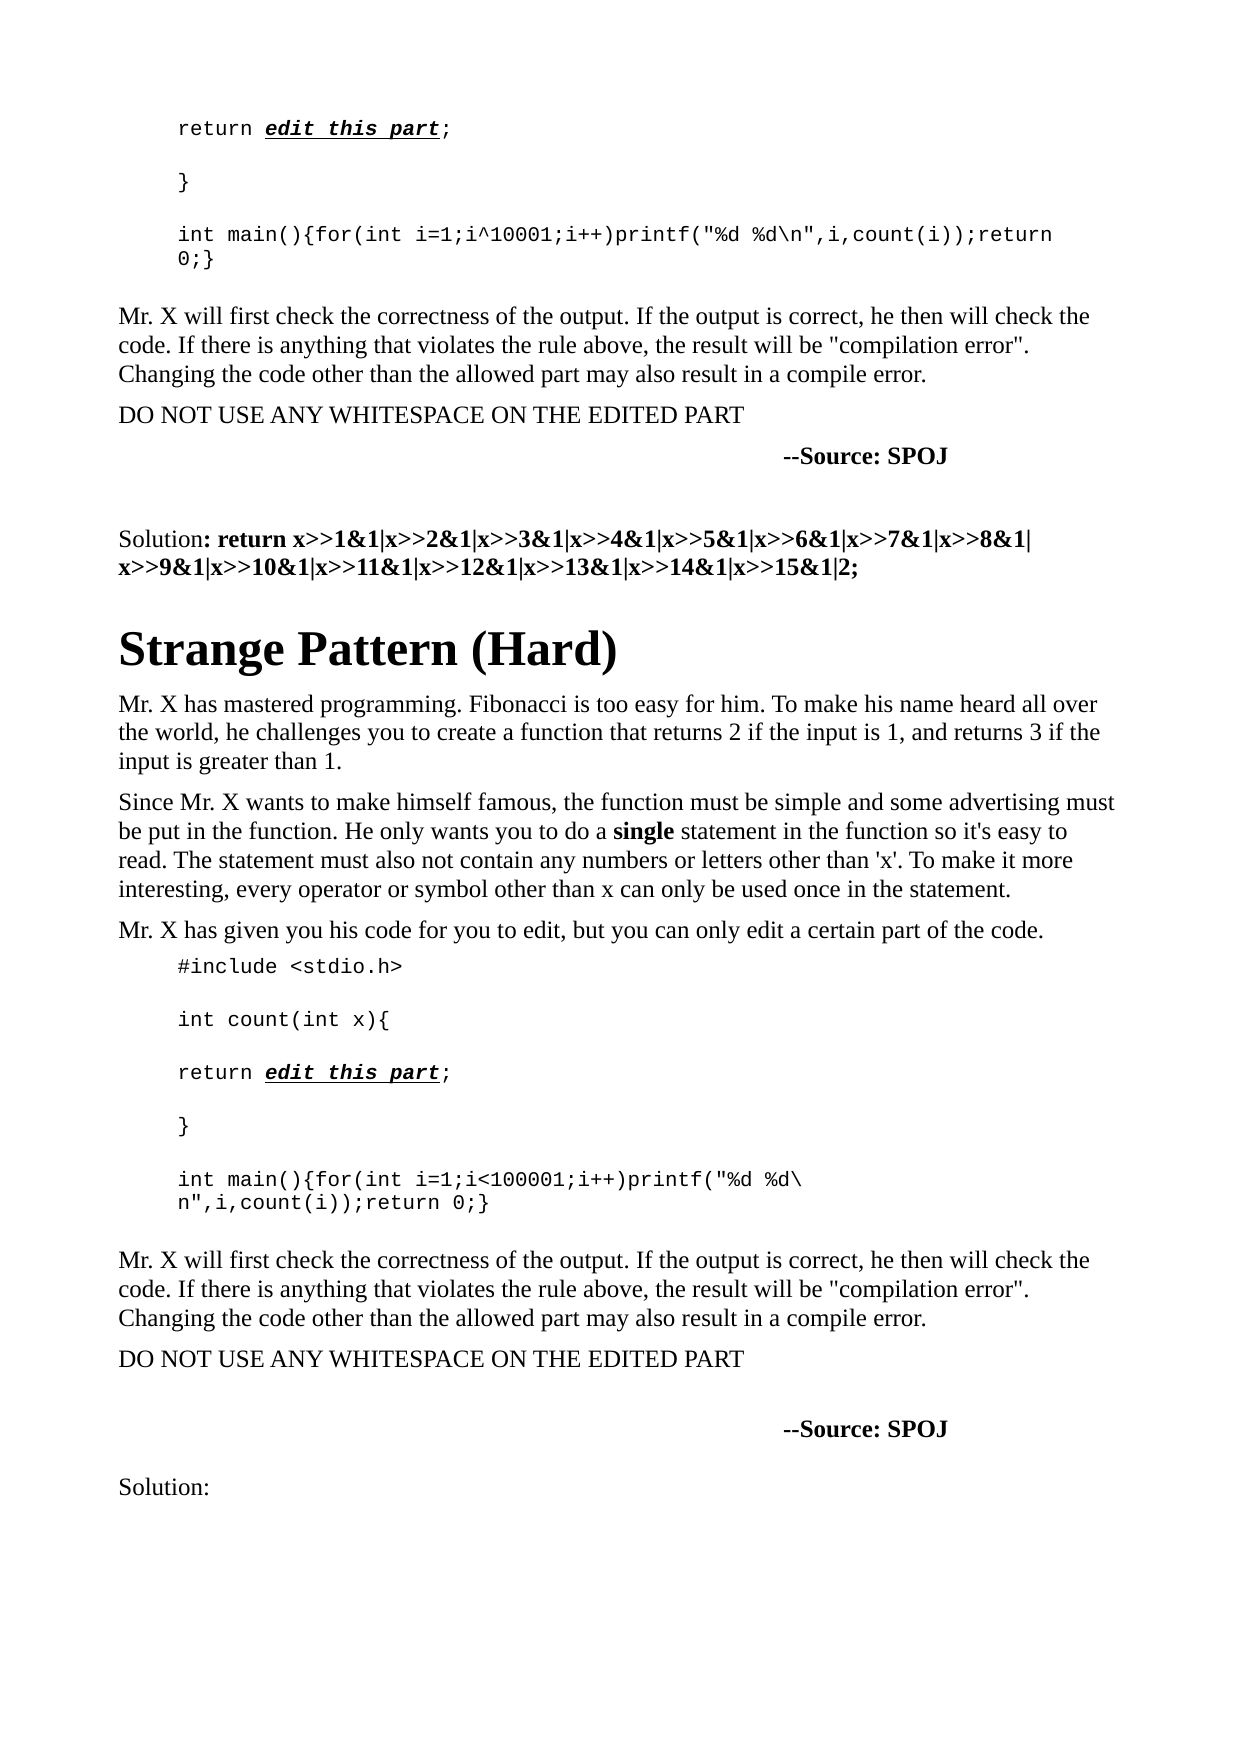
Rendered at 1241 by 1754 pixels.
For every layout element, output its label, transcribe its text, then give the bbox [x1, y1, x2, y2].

text Solution: return x>>1&1|x>>2&1|x>>3&1|x>>4&1|x>>5&1|x>>6&1|x>>7&1|x>>8&1|x>>9&1|x>>10&1|x>>11&1|x>>12&1|x>>13&1|x>>14&1|x>>15&1|2; [118, 524, 1122, 581]
text Mr. X has given you his code for you to edit, but you can only edit a certain part of the code. [118, 915, 1122, 944]
text DO NOT USE ANY WHITESPACE ON THE EDITED PART [118, 400, 1122, 429]
text --Source: SPOJ [118, 441, 1122, 470]
text Mr. X has mastered programming. Fibonacci is too easy for him. To make his name heard all over the world, he challenges you to create a function that returns 2 if the input is 1, and returns 3 if the input is greater than 1. [118, 689, 1122, 775]
text } [177, 1116, 1063, 1139]
text Mr. X will first check the correctness of the output. If the output is correct, he then will check the code. If there is anything that violates the rule above, the result will be "compilation error". Changing the code other than the allowed part may also result in a compile error. [118, 1245, 1122, 1332]
text int main(){for(int i=1;i<100001;i++)printf("%d %d\n",i,count(i));return 0;} [177, 1169, 1063, 1216]
text Since Mr. X wants to make himself famous, the function must be simple and some advertising must be put in the function. He only wants you to do a single statement in the function so it's easy to read. The statement must also not contain any numbers or letters other than 'x'. To make it more interesting, every operator or symbol other than x can only be used once in the statement. [118, 787, 1122, 902]
text int count(int x){ [177, 1009, 1063, 1033]
text } [177, 171, 1063, 195]
text return edit this part; [177, 118, 1063, 142]
text return edit this part; [177, 1062, 1063, 1086]
text DO NOT USE ANY WHITESPACE ON THE EDITED PART [118, 1344, 1122, 1373]
text --Source: SPOJ [118, 1414, 1122, 1443]
text Mr. X will first check the correctness of the output. If the output is correct, he then will check the code. If there is anything that violates the rule above, the result will be "compilation error". Changing the code other than the allowed part may also result in a compile error. [118, 301, 1122, 387]
text #include <stdio.h> [177, 956, 1063, 980]
text int main(){for(int i=1;i^10001;i++)printf("%d %d\n",i,count(i));return 0;} [177, 224, 1063, 272]
subtitle Strange Pattern (Hard) [118, 619, 1122, 676]
text Solution: [118, 1472, 1122, 1500]
